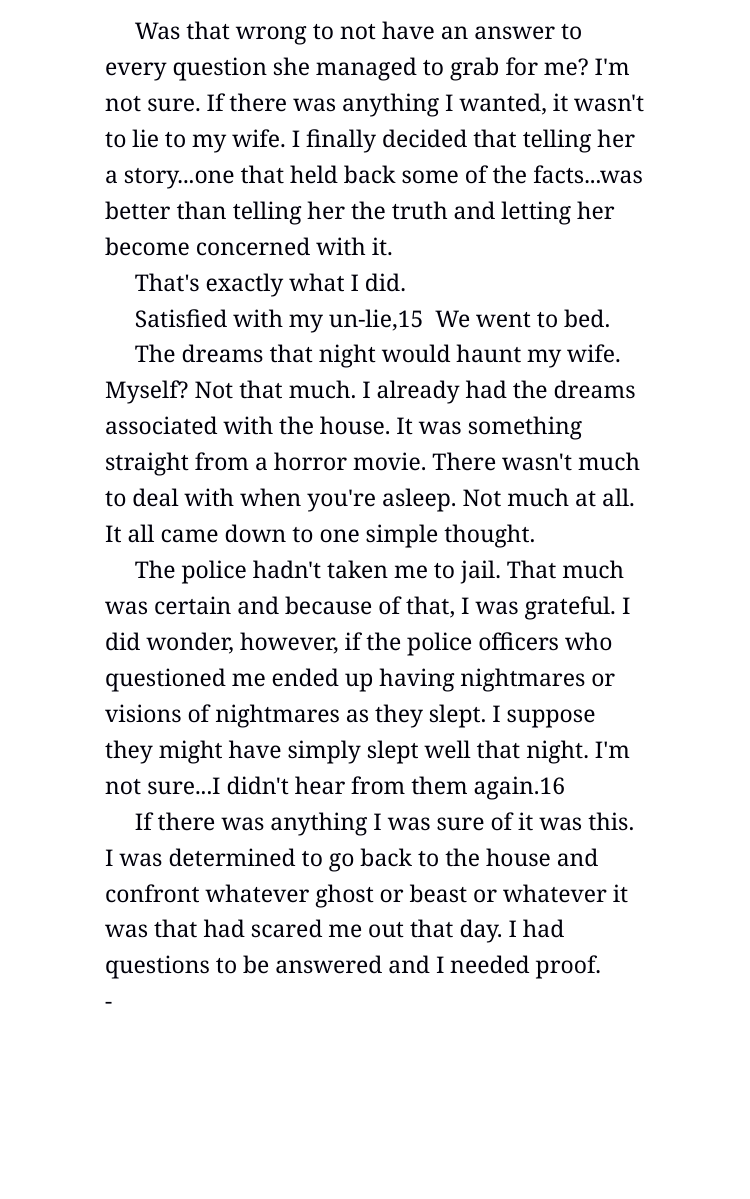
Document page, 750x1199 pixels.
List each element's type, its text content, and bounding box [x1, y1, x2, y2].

text Was that wrong to not have an answer to every question she managed to grab for me? I'm not sure. If there was anything I wanted, it wasn't to lie to my wife. I finally decided that telling her a story...one that held back some of the facts...was better than telling her the truth and letting her become concerned with it. [105, 15, 645, 262]
text The police hadn't taken me to jail. That much was certain and because of that, I was grateful. I did wonder, however, if the police officers who questioned me ended up having nightmares or visions of nightmares as they slept. I suppose they might have simply slept well that night. I'm not sure...I didn't hear from them again.16 [105, 554, 645, 801]
text If there was anything I was sure of it was this. I was determined to go back to the house and confront whatever ghost or beast or whatever it was that had scared me out that day. I had questions to be answered and I needed proof. [105, 806, 645, 981]
text The dreams that night would haunt my wife. Myself? Not that much. I already had the dreams associated with the house. It was something straight from a horror movie. There wasn't much to deal with when you're asleep. Not much at all. It all came down to one simple thought. [105, 338, 645, 549]
text That's exactly what I did. [105, 267, 645, 298]
text Satisfied with my un-lie,15 We went to bed. [105, 302, 645, 334]
text - [105, 985, 645, 1017]
